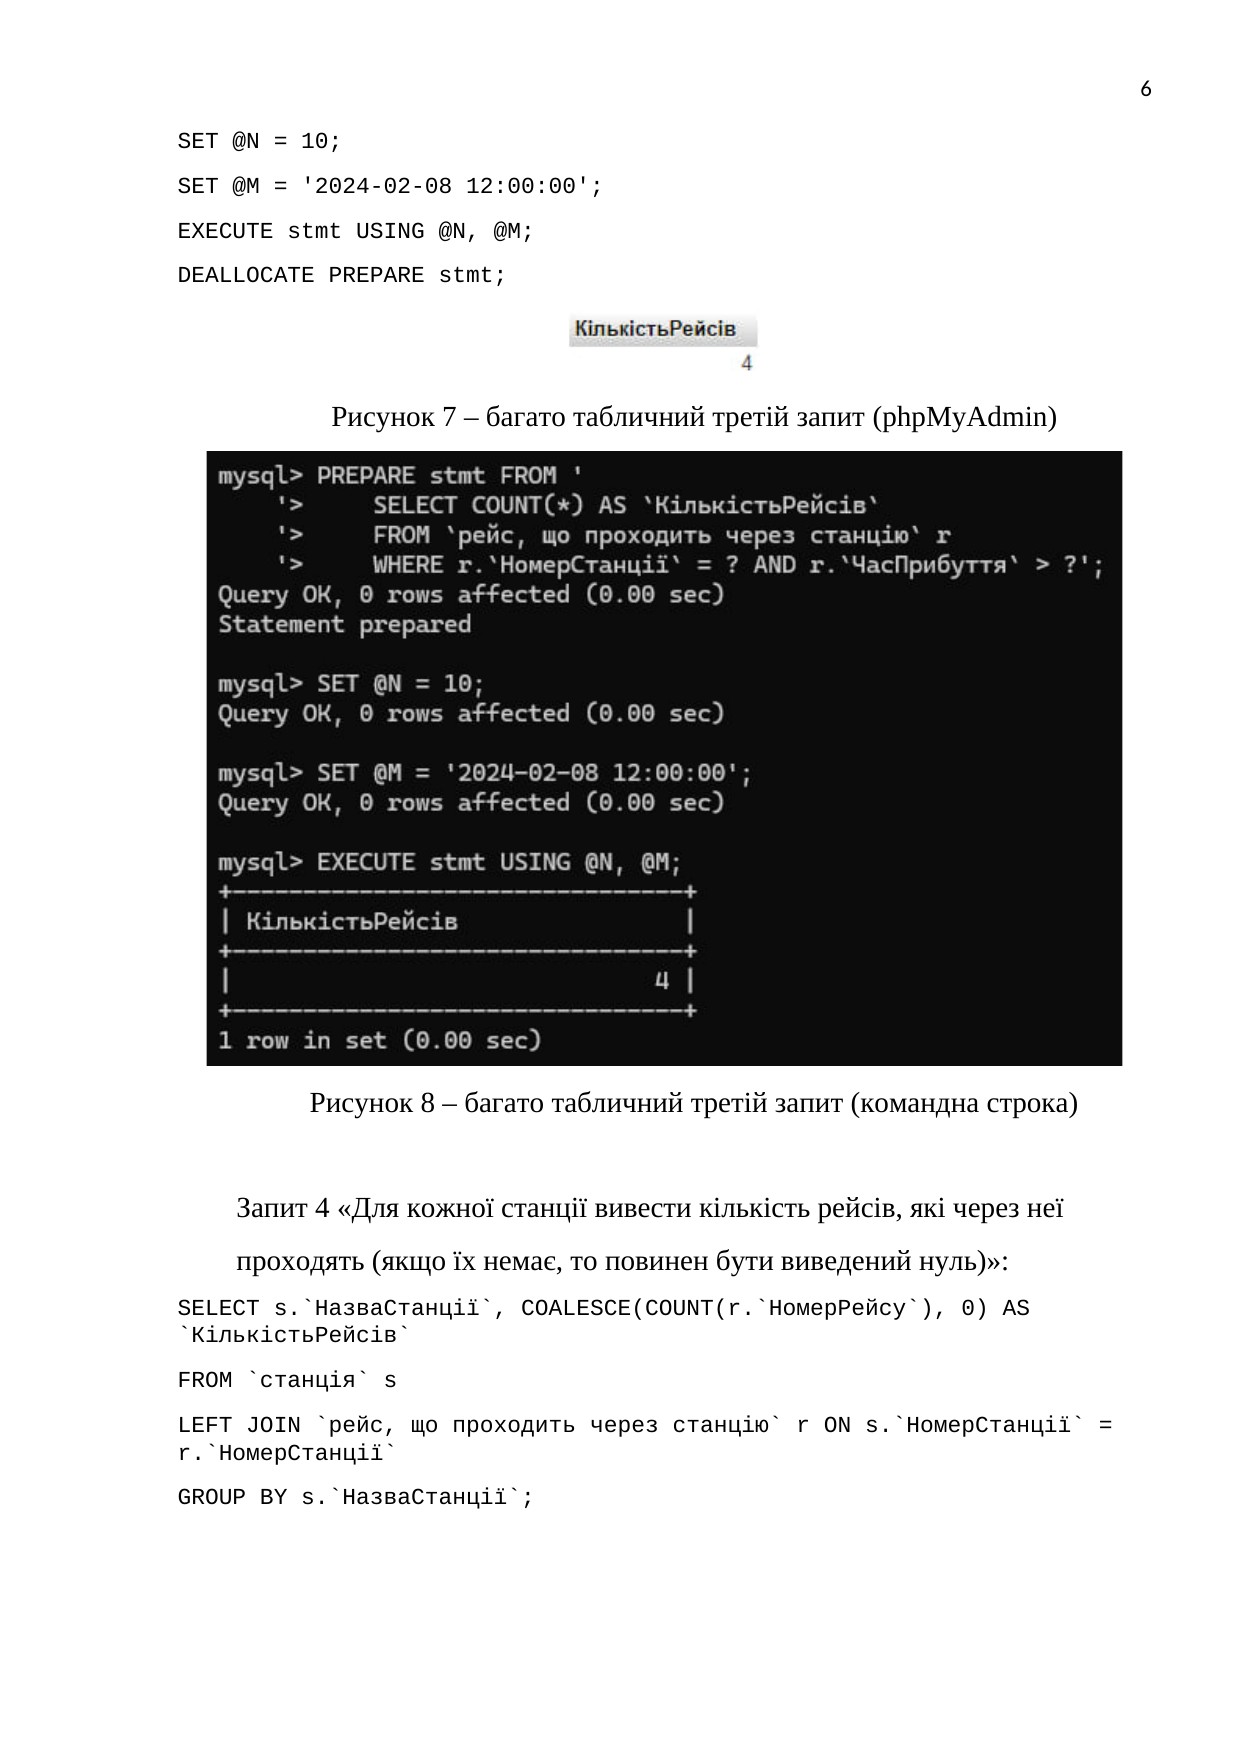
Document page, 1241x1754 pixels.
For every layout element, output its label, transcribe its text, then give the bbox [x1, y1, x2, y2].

text SET @M = '2024-02-08 12:00:00'; [177, 174, 1152, 200]
text GROUP BY s.`НазваСтанції`; [177, 1486, 1152, 1511]
text Рисунок 7 – багато табличний третій запит (phpMyAdmin) [177, 399, 1152, 432]
text DEALLOCATE PREPARE stmt; [177, 263, 1152, 289]
text FROM `станція` s [177, 1368, 1152, 1394]
text SELECT s.`НазваСтанції`, COALESCE(COUNT(r.`НомерРейсу`), 0) AS `КількістьРейсів` [177, 1296, 1152, 1350]
text проходять (якщо їх немає, то повинен бути виведений нуль)»: [177, 1243, 1152, 1277]
text Рисунок 8 – багато табличний третій запит (командна строка) [177, 1085, 1152, 1118]
text SET @N = 10; [177, 130, 1152, 156]
picture [206, 451, 1123, 1066]
picture [568, 308, 761, 380]
text LEFT JOIN `рейс, що проходить через станцію` r ON s.`НомерСтанції` = r.`НомерСтанції` [177, 1413, 1152, 1467]
text EXECUTE stmt USING @N, @M; [177, 219, 1152, 245]
text Запит 4 «Для кожної станції вивести кількість рейсів, які через неї [177, 1190, 1152, 1224]
